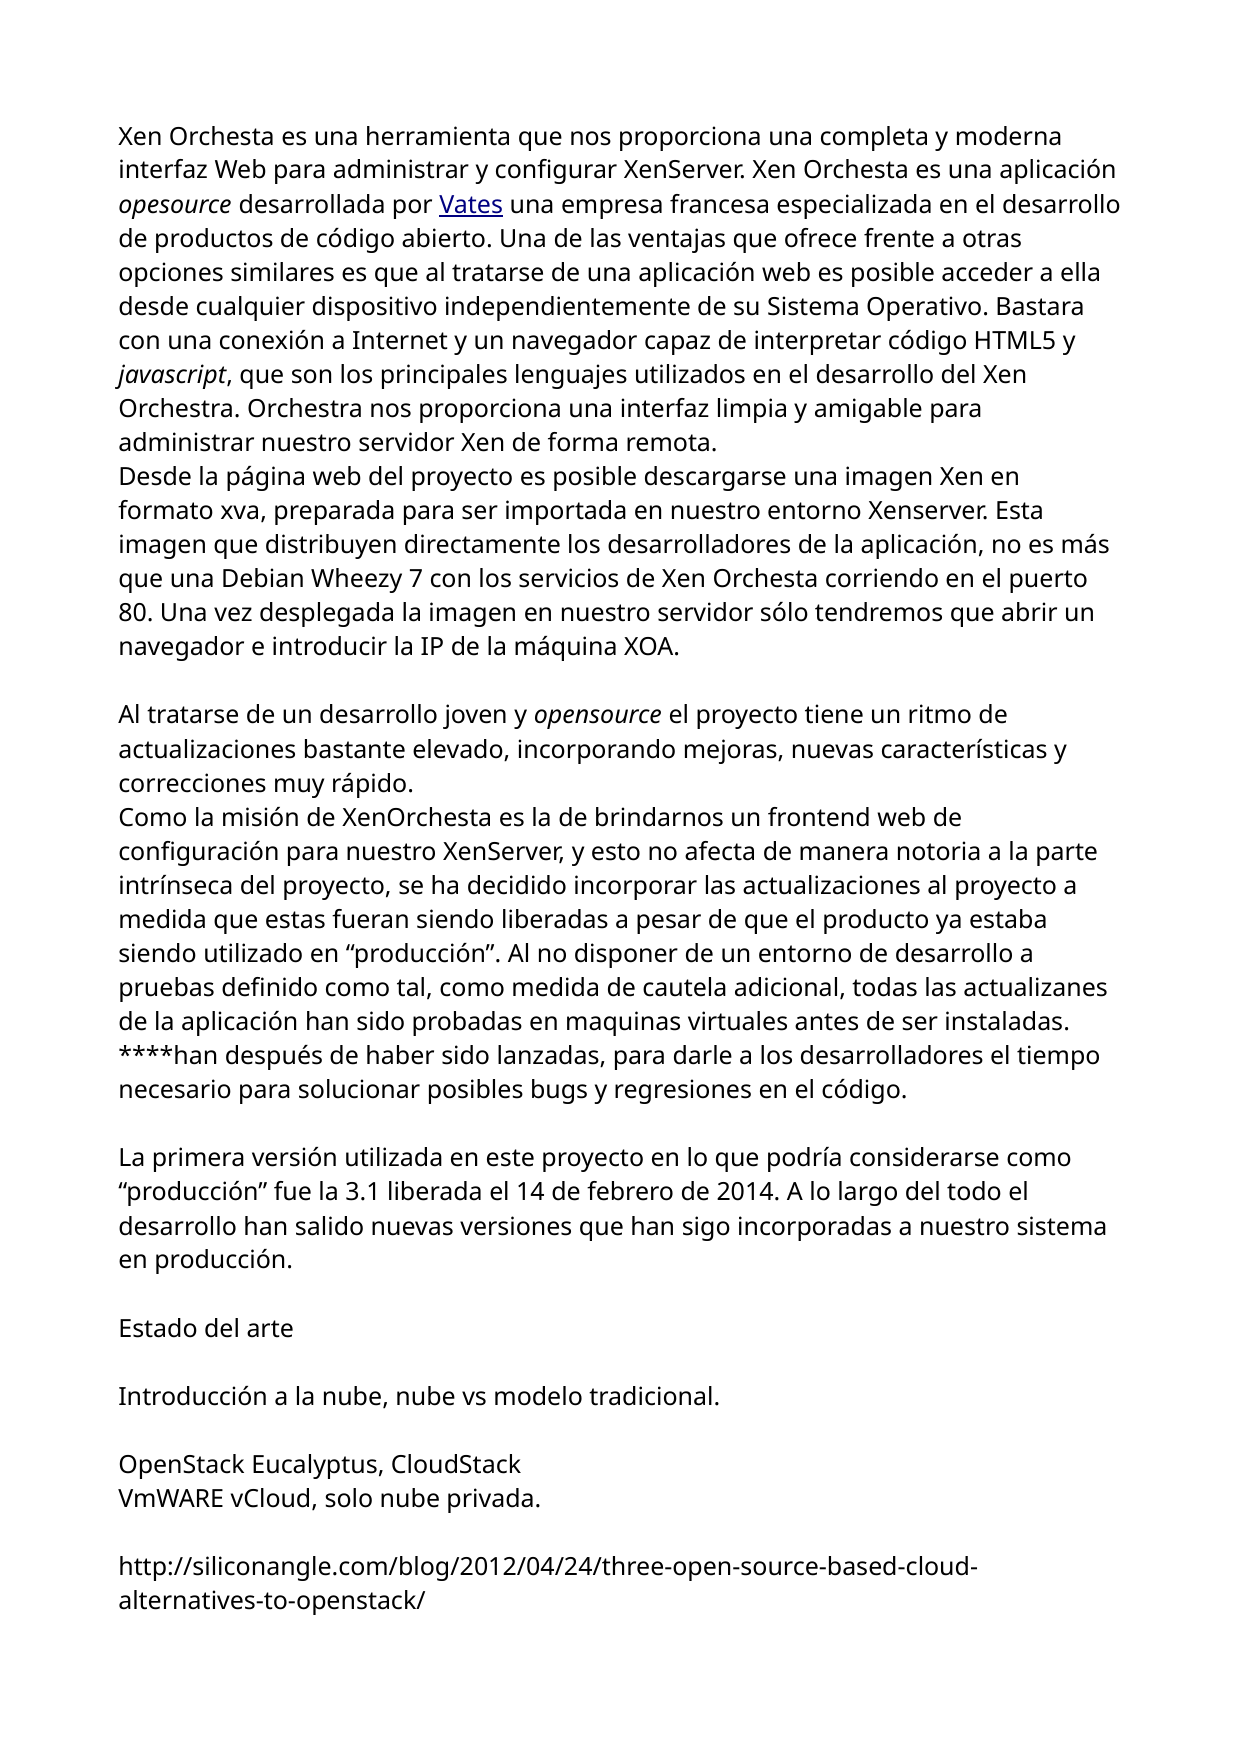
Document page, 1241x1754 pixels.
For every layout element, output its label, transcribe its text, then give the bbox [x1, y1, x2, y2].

text VmWARE vCloud, solo nube privada. [118, 1481, 1122, 1515]
text Estado del arte [118, 1310, 1122, 1344]
text http://siliconangle.com/blog/2012/04/24/three-open-source-based-cloud-alternatives-to-openstack/ [118, 1549, 1122, 1617]
text Al tratarse de un desarrollo joven y opensource el proyecto tiene un ritmo de actualizaciones bastante elevado, incorporando mejoras, nuevas características y correcciones muy rápido. [118, 697, 1122, 799]
text Introducción a la nube, nube vs modelo tradicional. [118, 1378, 1122, 1412]
text Desde la página web del proyecto es posible descargarse una imagen Xen en formato xva, preparada para ser importada en nuestro entorno Xenserver. Esta imagen que distribuyen directamente los desarrolladores de la aplicación, no es más que una Debian Wheezy 7 con los servicios de Xen Orchesta corriendo en el puerto 80. Una vez desplegada la imagen en nuestro servidor sólo tendremos que abrir un navegador e introducir la IP de la máquina XOA. [118, 459, 1122, 663]
text OpenStack Eucalyptus, CloudStack [118, 1447, 1122, 1481]
text Xen Orchesta es una herramienta que nos proporciona una completa y moderna interfaz Web para administrar y configurar XenServer. Xen Orchesta es una aplicación opesource desarrollada por Vates una empresa francesa especializada en el desarrollo de productos de código abierto. Una de las ventajas que ofrece frente a otras opciones similares es que al tratarse de una aplicación web es posible acceder a ella desde cualquier dispositivo independientemente de su Sistema Operativo. Bastara con una conexión a Internet y un navegador capaz de interpretar código HTML5 y javascript, que son los principales lenguajes utilizados en el desarrollo del Xen Orchestra. Orchestra nos proporciona una interfaz limpia y amigable para administrar nuestro servidor Xen de forma remota. [118, 118, 1122, 459]
text La primera versión utilizada en este proyecto en lo que podría considerarse como “producción” fue la 3.1 liberada el 14 de febrero de 2014. A lo largo del todo el desarrollo han salido nuevas versiones que han sigo incorporadas a nuestro sistema en producción. [118, 1140, 1122, 1276]
text Como la misión de XenOrchesta es la de brindarnos un frontend web de configuración para nuestro XenServer, y esto no afecta de manera notoria a la parte intrínseca del proyecto, se ha decidido incorporar las actualizaciones al proyecto a medida que estas fueran siendo liberadas a pesar de que el producto ya estaba siendo utilizado en “producción”. Al no disponer de un entorno de desarrollo a pruebas definido como tal, como medida de cautela adicional, todas las actualizanes de la aplicación han sido probadas en maquinas virtuales antes de ser instaladas. ****han después de haber sido lanzadas, para darle a los desarrolladores el tiempo necesario para solucionar posibles bugs y regresiones en el código. [118, 799, 1122, 1106]
